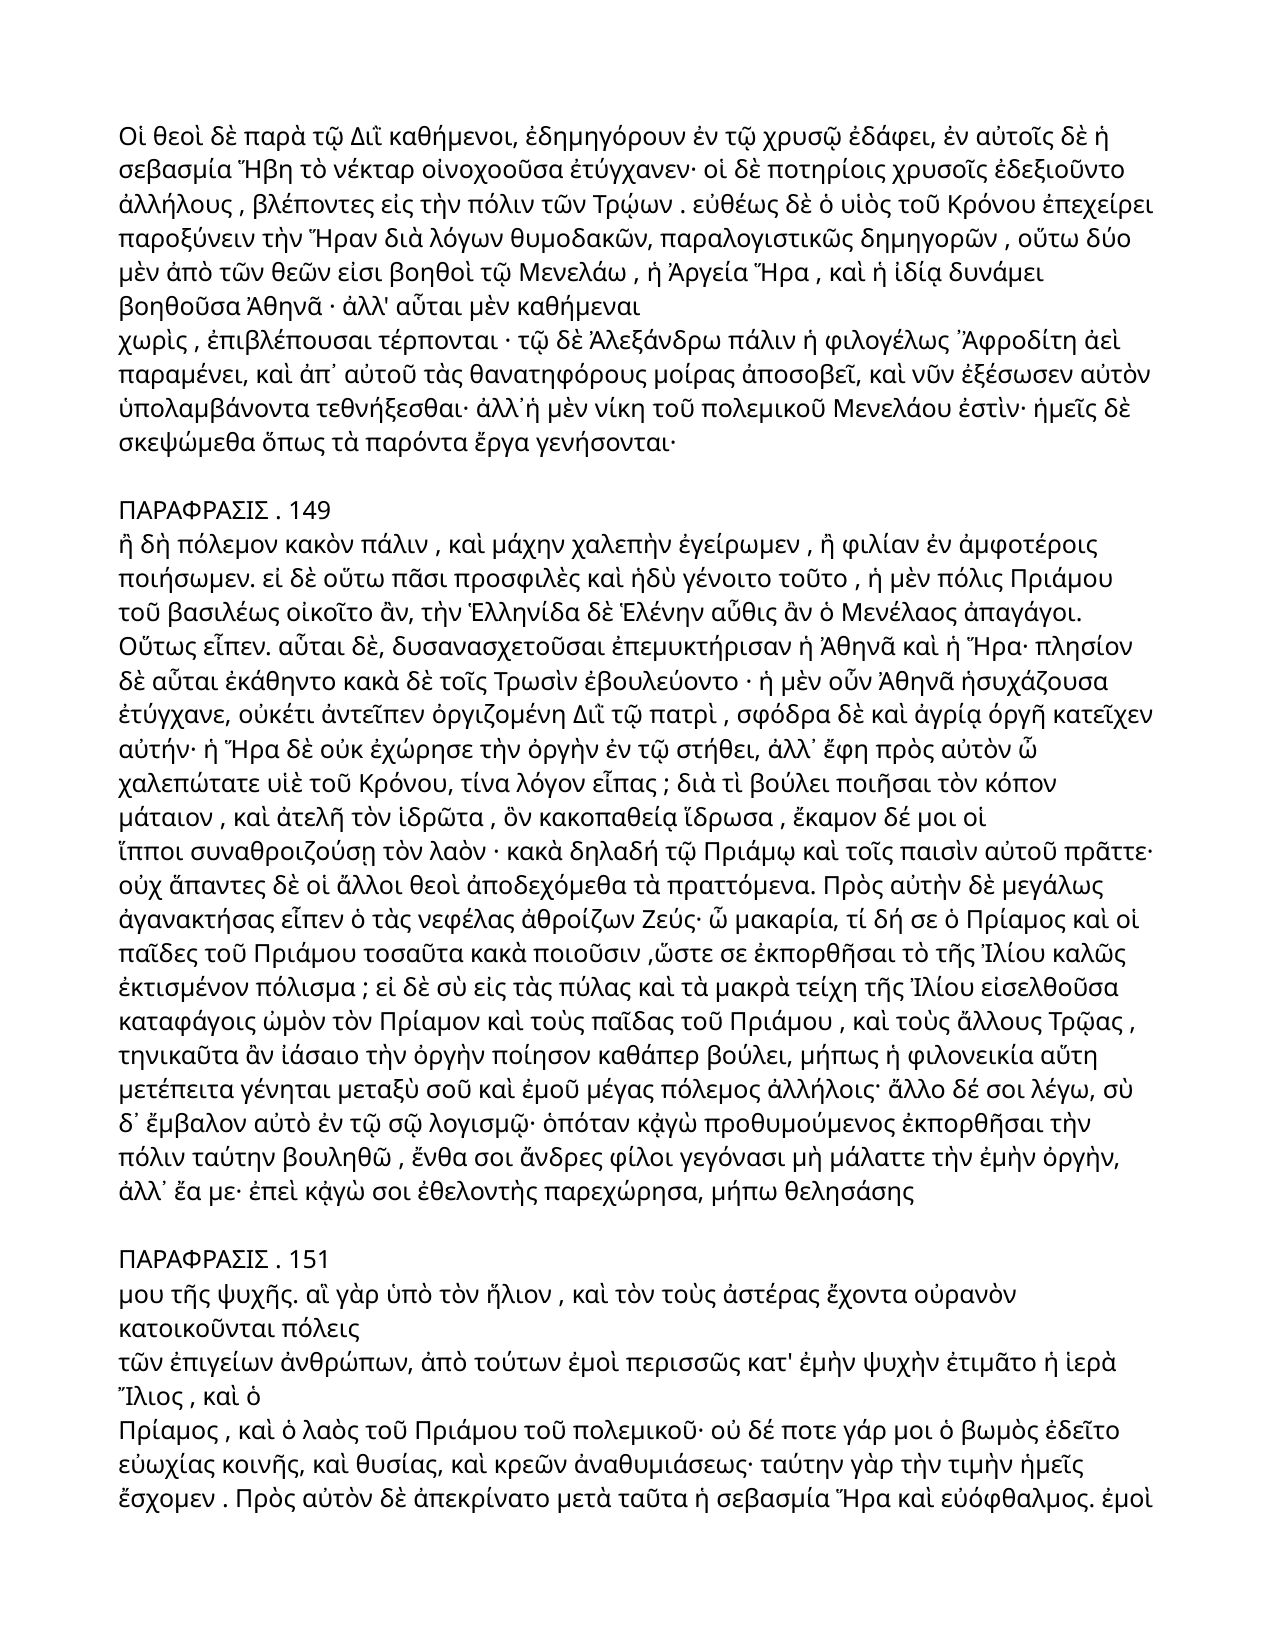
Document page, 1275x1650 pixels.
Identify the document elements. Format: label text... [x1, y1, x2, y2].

text Πρίαμος , καὶ ὁ λαὸς τοῦ Πριάμου τοῦ πολεμικοῦ· οὐ δέ ποτε γάρ μοι ὁ βωμὸς ἐδεῖτο εὐωχίας κοινῆς, καὶ θυσίας, καὶ κρεῶν ἀναθυμιάσεως· ταύτην γὰρ τὴν τιμὴν ἡμεῖς ἔσχομεν . Πρὸς αὐτὸν δὲ ἀπεκρίνατο μετὰ ταῦτα ἡ σεβασμία Ἥρα καὶ εὐόφθαλμος. ἐμοὶ [118, 1412, 1157, 1515]
text ἵπποι συναθροιζούσῃ τὸν λαὸν · κακὰ δηλαδή τῷ Πριάμῳ καὶ τοῖς παισὶν αὐτοῦ πρᾶττε· οὐχ ἅπαντες δὲ οἱ ἄλλοι θεοὶ ἀποδεχόμεθα τὰ πραττόμενα. Πρὸς αὐτὴν δὲ μεγάλως ἀγανακτήσας εἶπεν ὁ τὰς νεφέλας ἀθροίζων Ζεύς· ὦ μακαρία, τί δή σε ὁ Πρίαμος καὶ οἱ παῖδες τοῦ Πριάμου τοσαῦτα κακὰ ποιοῦσιν ,ὥστε σε ἐκπορθῆσαι τὸ τῆς Ἰλίου καλῶς ἐκτισμένον πόλισμα ; εἰ δὲ σὺ εἰς τὰς πύλας καὶ τὰ μακρὰ τείχη τῆς Ἰλίου εἰσελθοῦσα καταφάγοις ὠμὸν τὸν Πρίαμον καὶ τοὺς παῖδας τοῦ Πριάμου , καὶ τοὺς ἄλλους Τρῷας , τηνικαῦτα ἂν ἰάσαιο τὴν ὀργὴν ποίησον καθάπερ βούλει, μήπως ἡ φιλονεικία αὕτη μετέπειτα γένηται μεταξὺ σοῦ καὶ ἐμοῦ μέγας πόλεμος ἀλλήλοις· ἄλλο δέ σοι λέγω, σὺ δ᾽ ἔμβαλον αὐτὸ ἐν τῷ σῷ λογισμῷ· ὁπόταν κᾀγὼ προθυμούμενος ἐκπορθῆσαι τὴν πόλιν ταύτην βουληθῶ , ἔνθα σοι ἄνδρες φίλοι γεγόνασι μὴ μάλαττε τὴν ἐμὴν ὀργὴν, ἀλλ᾿ ἔα με· ἐπεὶ κᾀγὼ σοι ἐθελοντὴς παρεχώρησα, μήπω θελησάσης [118, 833, 1157, 1208]
text Οἱ θεοὶ δὲ παρὰ τῷ Διῒ καθήμενοι, ἐδημηγόρουν ἐν τῷ χρυσῷ ἐδάφει, ἐν αὐτοῖς δὲ ἡ σεβασμία Ἥβη τὸ νέκταρ οἰνοχοοῦσα ἐτύγχανεν· οἱ δὲ ποτηρίοις χρυσοῖς ἐδεξιοῦντο ἀλλήλους , βλέποντες εἰς τὴν πόλιν τῶν Τρῴων . εὐθέως δὲ ὁ υἱὸς τοῦ Κρόνου ἐπεχείρει παροξύνειν τὴν Ἥραν διὰ λόγων θυμοδακῶν, παραλογιστικῶς δημηγορῶν , οὕτω δύο μὲν ἀπὸ τῶν θεῶν εἰσι βοηθοὶ τῷ Μενελάω , ἡ Ἀργεία Ἥρα , καὶ ἡ ἰδίᾳ δυνάμει βοηθοῦσα Ἀθηνᾶ · ἀλλ' αὗται μὲν καθήμεναι [118, 118, 1157, 322]
text τῶν ἐπιγείων ἀνθρώπων, ἀπὸ τούτων ἐμοὶ περισσῶς κατ' ἐμὴν ψυχὴν ἐτιμᾶτο ἡ ἱερὰ Ἴλιος , καὶ ὁ [118, 1344, 1157, 1412]
text ΠΑΡΑΦΡΑΣΙΣ . 149 [118, 493, 1157, 527]
text ἢ δὴ πόλεμον κακὸν πάλιν , καὶ μάχην χαλεπὴν ἐγείρωμεν , ἢ φιλίαν ἐν ἀμφοτέροις ποιήσωμεν. εἰ δὲ οὕτω πᾶσι προσφιλὲς καὶ ἡδὺ γένοιτο τοῦτο , ἡ μὲν πόλις Πριάμου τοῦ βασιλέως οἰκοῖτο ἂν, τὴν Ἑλληνίδα δὲ Ἑλένην αὖθις ἂν ὁ Μενέλαος ἀπαγάγοι. Οὕτως εἶπεν. αὗται δὲ, δυσανασχετοῦσαι ἐπεμυκτήρισαν ἡ Ἀθηνᾶ καὶ ἡ Ἥρα· πλησίον δὲ αὗται ἐκάθηντο κακὰ δὲ τοῖς Τρωσὶν ἐβουλεύοντο · ἡ μὲν οὖν Ἀθηνᾶ ἡσυχάζουσα ἐτύγχανε, οὐκέτι ἀντεῖπεν ὀργιζομένη Διῒ τῷ πατρὶ , σφόδρα δὲ καὶ ἀγρίᾳ όργῆ κατεῖχεν αὐτήν· ἡ Ἥρα δὲ οὐκ ἐχώρησε τὴν ὀργὴν ἐν τῷ στήθει, ἀλλ᾽ ἔφη πρὸς αὐτὸν ὦ χαλεπώτατε υἱὲ τοῦ Κρόνου, τίνα λόγον εἶπας ; διὰ τὶ βούλει ποιῆσαι τὸν κόπον μάταιον , καὶ ἀτελῆ τὸν ἱδρῶτα , ὃν κακοπαθείᾳ ἵδρωσα , ἔκαμον δέ μοι οἱ [118, 527, 1157, 833]
text μου τῆς ψυχῆς. αἳ γὰρ ὑπὸ τὸν ἥλιον , καὶ τὸν τοὺς ἀστέρας ἔχοντα οὐρανὸν κατοικοῦνται πόλεις [118, 1276, 1157, 1344]
text ΠΑΡΑΦΡΑΣΙΣ . 151 [118, 1242, 1157, 1276]
text χωρὶς , ἐπιβλέπουσαι τέρπονται · τῷ δὲ Ἀλεξάνδρω πάλιν ἡ φιλογέλως ᾿Ἀφροδίτη ἀεὶ παραμένει, καὶ ἀπ᾿ αὐτοῦ τὰς θανατηφόρους μοίρας ἀποσοβεῖ, καὶ νῦν ἐξέσωσεν αὐτὸν ὑπολαμβάνοντα τεθνήξεσθαι· ἀλλ᾽ἡ μὲν νίκη τοῦ πολεμικοῦ Μενελάου ἐστὶν· ἡμεῖς δὲ σκεψώμεθα ὅπως τὰ παρόντα ἔργα γενήσονται· [118, 322, 1157, 459]
